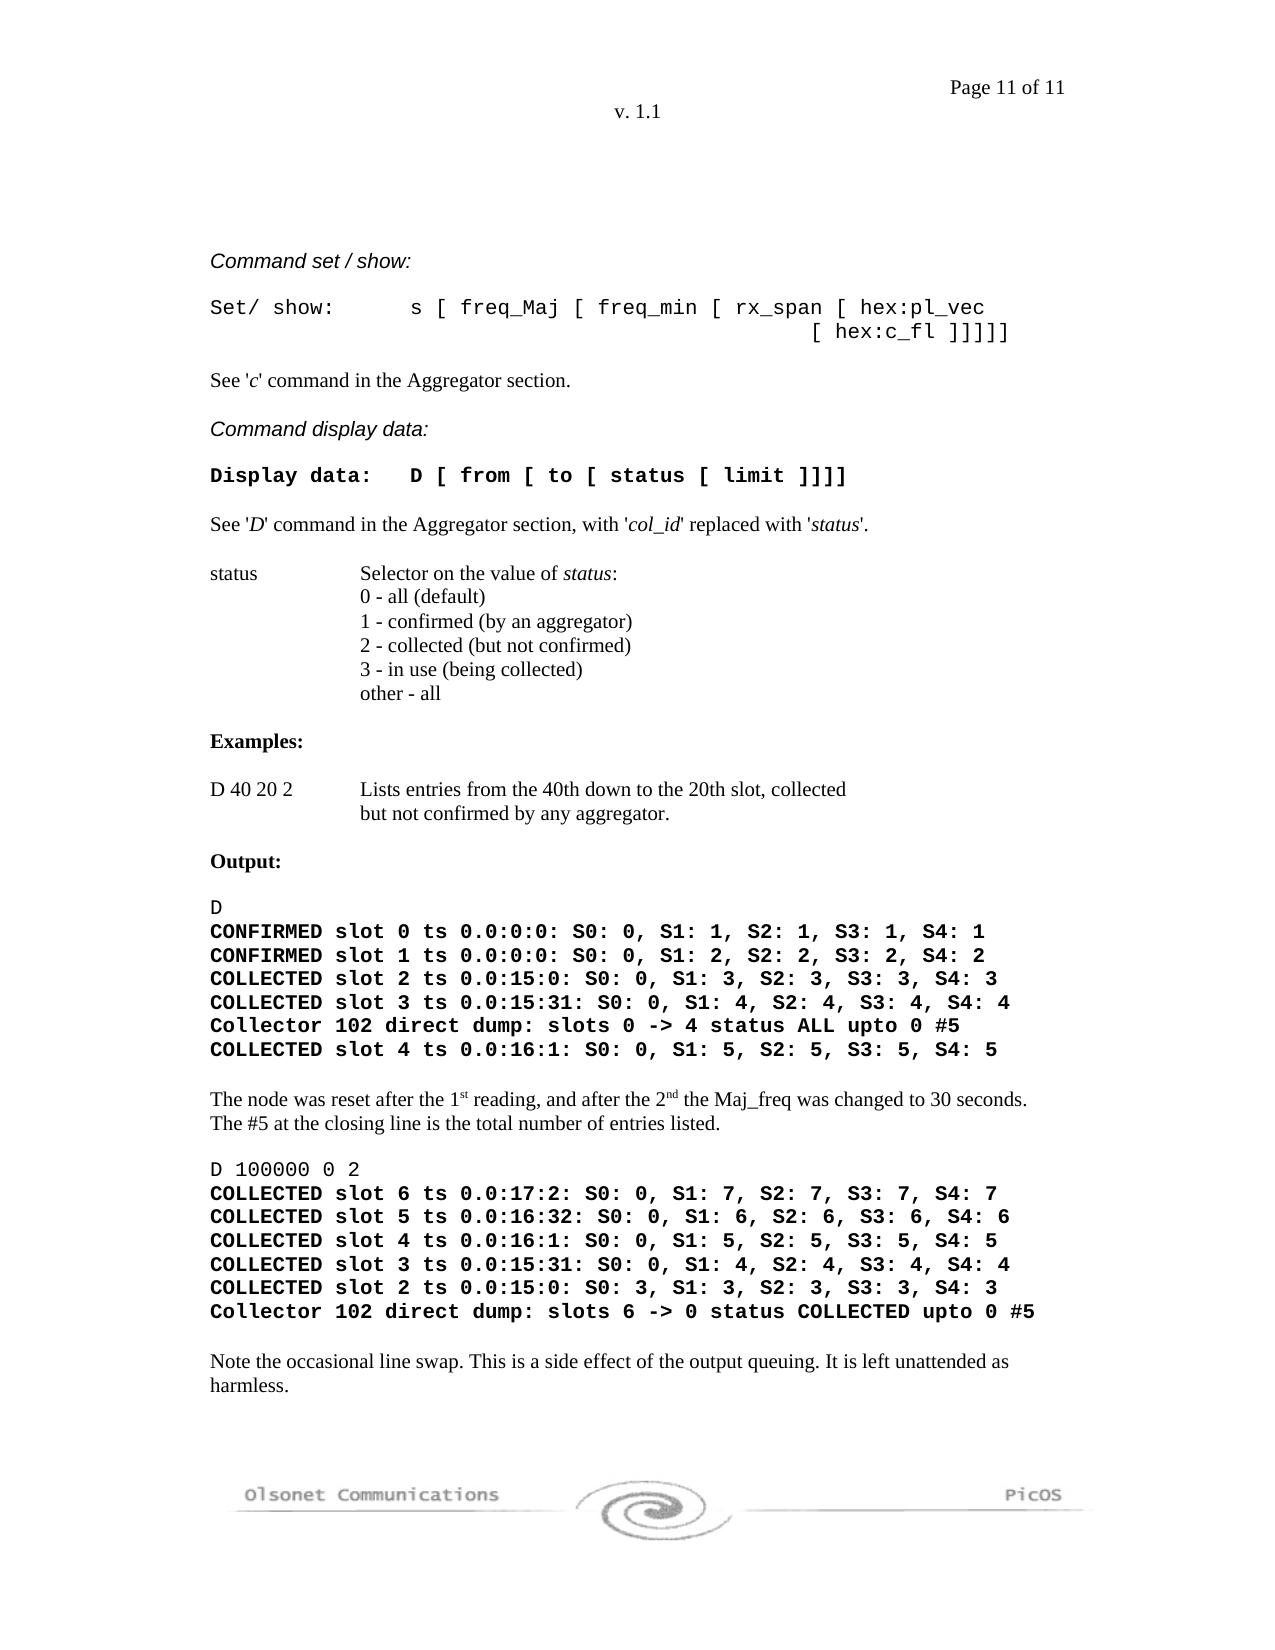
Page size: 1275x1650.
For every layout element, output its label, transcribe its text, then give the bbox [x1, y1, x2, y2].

text See 'c' command in the Aggregator section. [210, 368, 1065, 392]
text CONFIRMED slot 0 ts 0.0:0:0: S0: 0, S1: 1, S2: 1, S3: 1, S4: 1 [210, 921, 1065, 944]
text Collector 102 direct dump: slots 6 -> 0 status COLLECTED upto 0 #5 [210, 1301, 1065, 1324]
text See 'D' command in the Aggregator section, with 'col_id' replaced with 'status'. [210, 512, 1065, 536]
text Output: [210, 849, 1065, 873]
text COLLECTED slot 5 ts 0.0:16:32: S0: 0, S1: 6, S2: 6, S3: 6, S4: 6 [210, 1206, 1065, 1230]
text Collector 102 direct dump: slots 0 -> 4 status ALL upto 0 #5 [210, 1016, 1065, 1039]
text COLLECTED slot 3 ts 0.0:15:31: S0: 0, S1: 4, S2: 4, S3: 4, S4: 4 [210, 1254, 1065, 1277]
text 2 - collected (but not confirmed) [210, 633, 1065, 657]
text 0 - all (default) [210, 584, 1065, 608]
text D 40 20 2 Lists entries from the 40th down to the 20th slot, collected [210, 777, 1065, 801]
text but not confirmed by any aggregator. [210, 801, 1065, 825]
text Note the occasional line swap. This is a side effect of the output queuing. It is left unattended as harmless. [210, 1349, 1065, 1397]
text COLLECTED slot 2 ts 0.0:15:0: S0: 3, S1: 3, S2: 3, S3: 3, S4: 3 [210, 1277, 1065, 1301]
text other - all [210, 681, 1065, 705]
picture [226, 1464, 1094, 1566]
text 3 - in use (being collected) [210, 657, 1065, 681]
text Set/ show: s [ freq_Maj [ freq_min [ rx_span [ hex:pl_vec [210, 297, 1065, 321]
text D [210, 897, 1065, 921]
text COLLECTED slot 4 ts 0.0:16:1: S0: 0, S1: 5, S2: 5, S3: 5, S4: 5 [210, 1230, 1065, 1254]
text COLLECTED slot 4 ts 0.0:16:1: S0: 0, S1: 5, S2: 5, S3: 5, S4: 5 [210, 1039, 1065, 1063]
text [ hex:c_fl ]]]]] [210, 321, 1065, 344]
text status Selector on the value of status: [210, 560, 1065, 584]
text D 100000 0 2 [210, 1159, 1065, 1183]
text CONFIRMED slot 1 ts 0.0:0:0: S0: 0, S1: 2, S2: 2, S3: 2, S4: 2 [210, 944, 1065, 968]
subtitle Command set / show: [210, 249, 1065, 273]
text 1 - confirmed (by an aggregator) [210, 608, 1065, 633]
text COLLECTED slot 2 ts 0.0:15:0: S0: 0, S1: 3, S2: 3, S3: 3, S4: 3 [210, 968, 1065, 992]
text Display data: D [ from [ to [ status [ limit ]]]] [210, 464, 1065, 488]
text COLLECTED slot 3 ts 0.0:15:31: S0: 0, S1: 4, S2: 4, S3: 4, S4: 4 [210, 992, 1065, 1016]
subtitle Command display data: [210, 417, 1065, 441]
text The node was reset after the 1st reading, and after the 2nd the Maj_freq was changed to 30 seconds. The #5 at the closing line is the total number of entries listed. [210, 1087, 1065, 1135]
text COLLECTED slot 6 ts 0.0:17:2: S0: 0, S1: 7, S2: 7, S3: 7, S4: 7 [210, 1183, 1065, 1206]
text Examples: [210, 729, 1065, 753]
